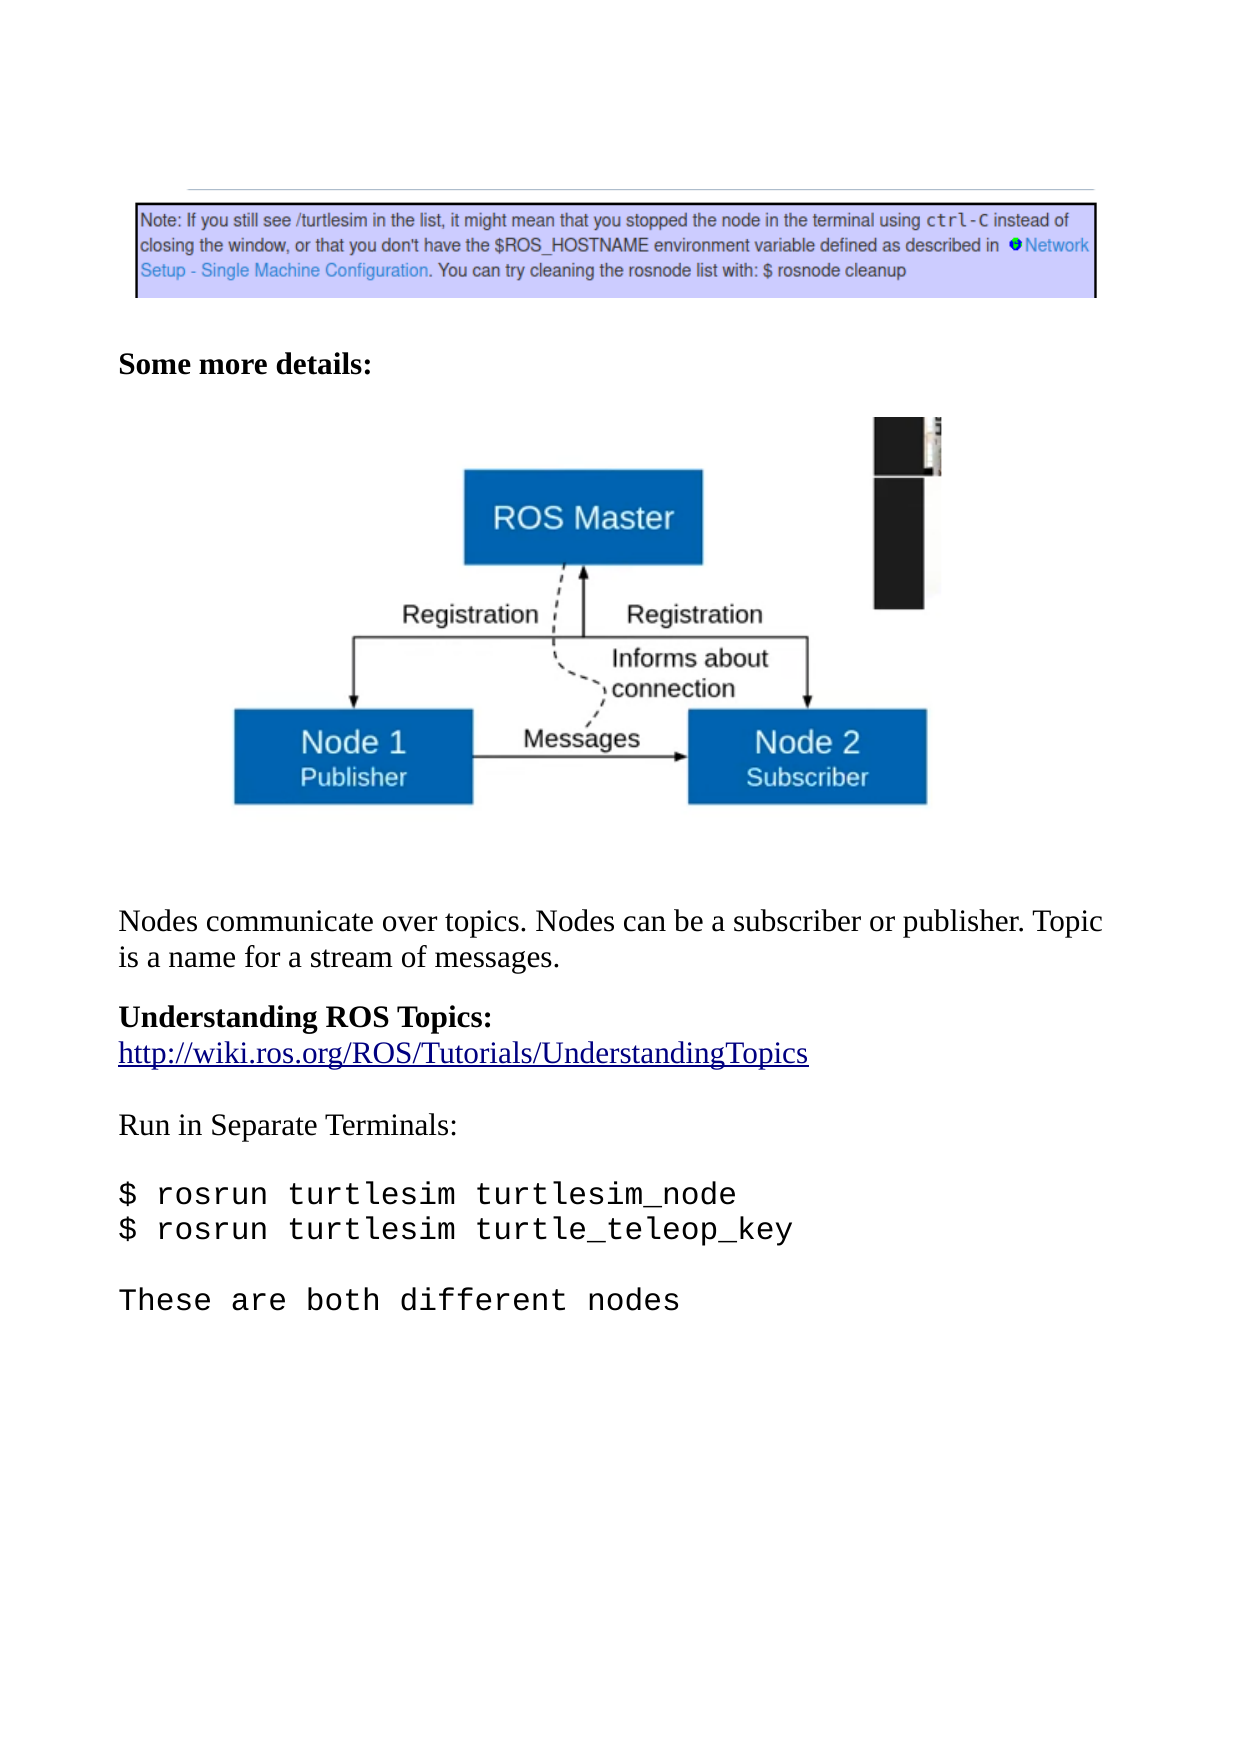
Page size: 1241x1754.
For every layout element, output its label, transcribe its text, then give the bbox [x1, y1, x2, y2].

text $ rosrun turtlesim turtle_teleop_key [118, 1213, 1122, 1249]
picture [180, 417, 942, 879]
text Understanding ROS Topics: [118, 998, 1122, 1034]
text These are both different nodes [118, 1284, 1122, 1320]
text http://wiki.ros.org/ROS/Tutorials/UnderstandingTopics [118, 1034, 1122, 1070]
text $ rosrun turtlesim turtlesim_node [118, 1178, 1122, 1213]
text Run in Separate Terminals: [118, 1106, 1122, 1142]
picture [118, 189, 1123, 298]
text Some more details: [118, 346, 1122, 381]
text Nodes communicate over topics. Nodes can be a subscriber or publisher. Topic is a name for a stream of messages. [118, 902, 1122, 974]
